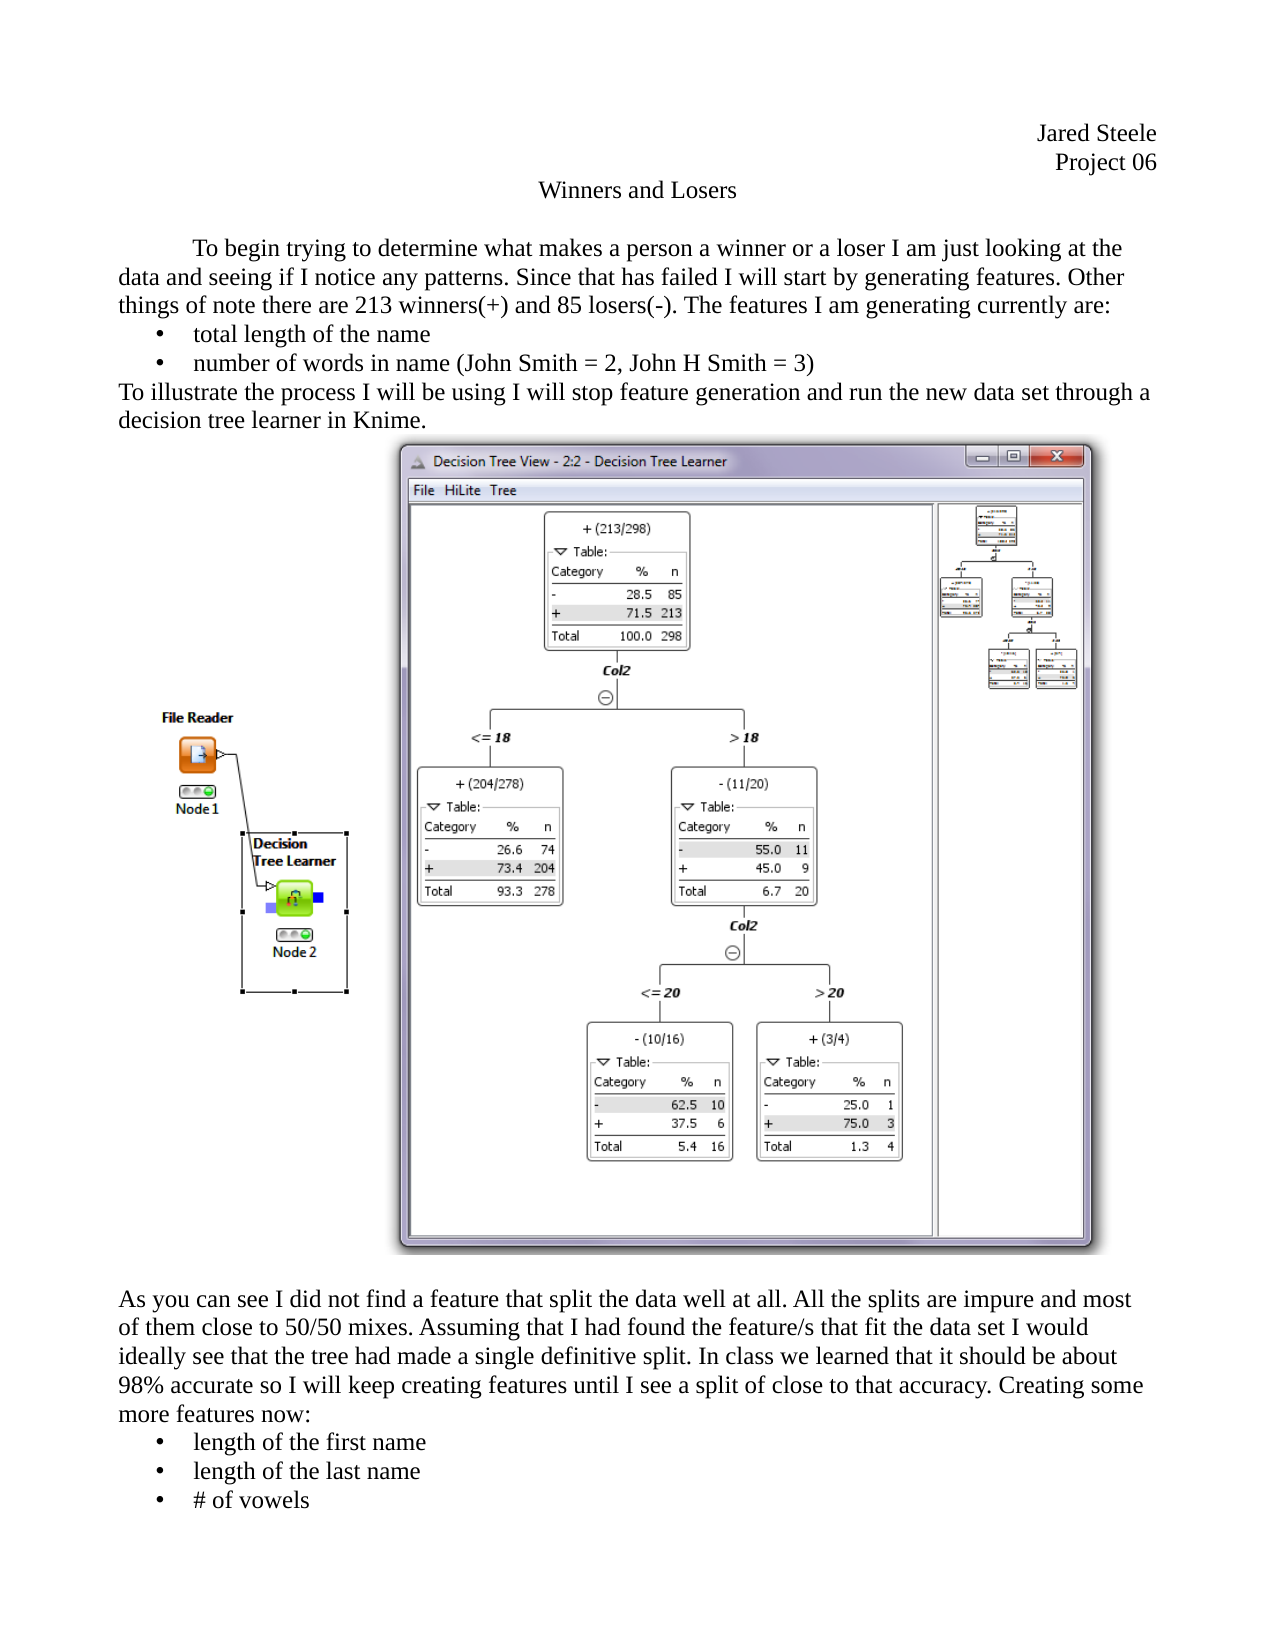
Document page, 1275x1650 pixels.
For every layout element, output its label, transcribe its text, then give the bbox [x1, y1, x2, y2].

list length of the last name [156, 1456, 1157, 1485]
text Winners and Losers [118, 176, 1157, 204]
text To begin trying to determine what makes a person a winner or a loser I am just looking at the data and seeing if I notice any patterns. Since that has failed I will start by generating features. Other things of note there are 213 winners(+) and 85 losers(-). The features I am generating currently are: [118, 233, 1157, 319]
list # of vowels [156, 1485, 1157, 1514]
text As you can see I did not find a feature that split the data well at all. All the splits are impure and most of them close to 50/50 mixes. Assuming that I had found the feature/s that fit the data set I would ideally see that the tree had made a single definitive split. In class we learned that it should be about 98% accurate so I will keep creating features until I see a split of close to that accuracy. Creating some more features now: [118, 1284, 1157, 1427]
list length of the first name [156, 1427, 1157, 1456]
picture [118, 434, 1157, 1255]
text Jared Steele [118, 118, 1157, 147]
list number of words in name (John Smith = 2, John H Smith = 3) [156, 348, 1157, 377]
text To illustrate the process I will be using I will stop feature generation and run the new data set through a decision tree learner in Knime. [118, 377, 1157, 434]
text Project 06 [118, 147, 1157, 176]
list total length of the name [156, 319, 1157, 348]
